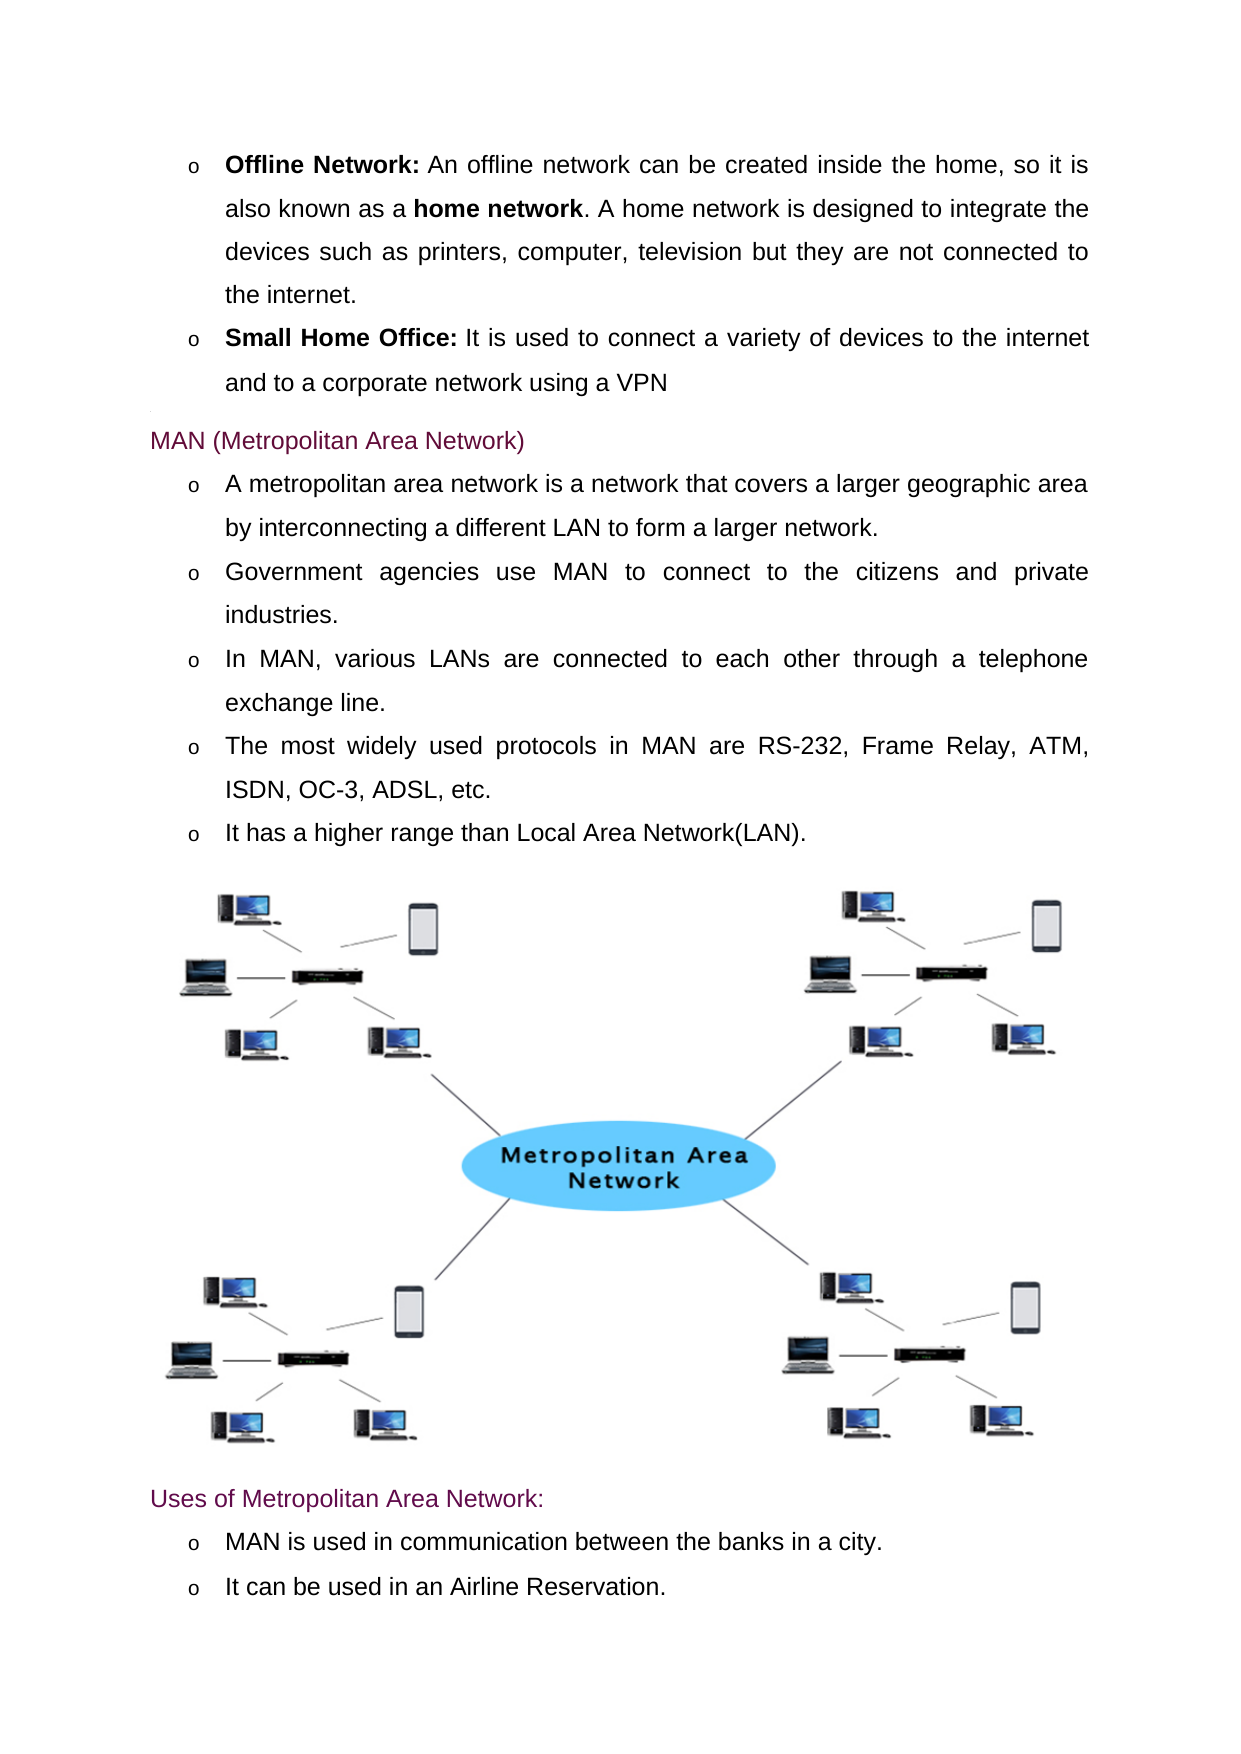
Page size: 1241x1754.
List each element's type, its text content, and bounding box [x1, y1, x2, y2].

subtitle Uses of Metropolitan Area Network: [150, 1484, 1090, 1513]
list Offline Network: An offline network can be created inside the home, so it is also known as a home network. A home network is designed to integrate the devices such as printers, computer, television but they are not connected to the internet. [187, 150, 1090, 309]
list Small Home Office: It is used to connect a variety of devices to the internet and to a corporate network using a VPN [187, 323, 1090, 396]
list Government agencies use MAN to connect to the citizens and private industries. [187, 556, 1090, 629]
list It can be used in an Airline Reservation. [187, 1572, 1090, 1602]
list It has a higher range than Local Area Network(LAN). [187, 818, 1090, 848]
subtitle MAN (Metropolitan Area Network) [150, 426, 1090, 455]
list A metropolitan area network is a network that covers a larger geographic area by interconnecting a different LAN to form a larger network. [187, 469, 1090, 542]
list MAN is used in communication between the banks in a city. [187, 1527, 1090, 1557]
list In MAN, various LANs are connected to each other through a telephone exchange line. [187, 644, 1090, 716]
list The most widely used protocols in MAN are RS-232, Frame Relay, ATM, ISDN, OC-3, ADSL, etc. [187, 731, 1090, 804]
